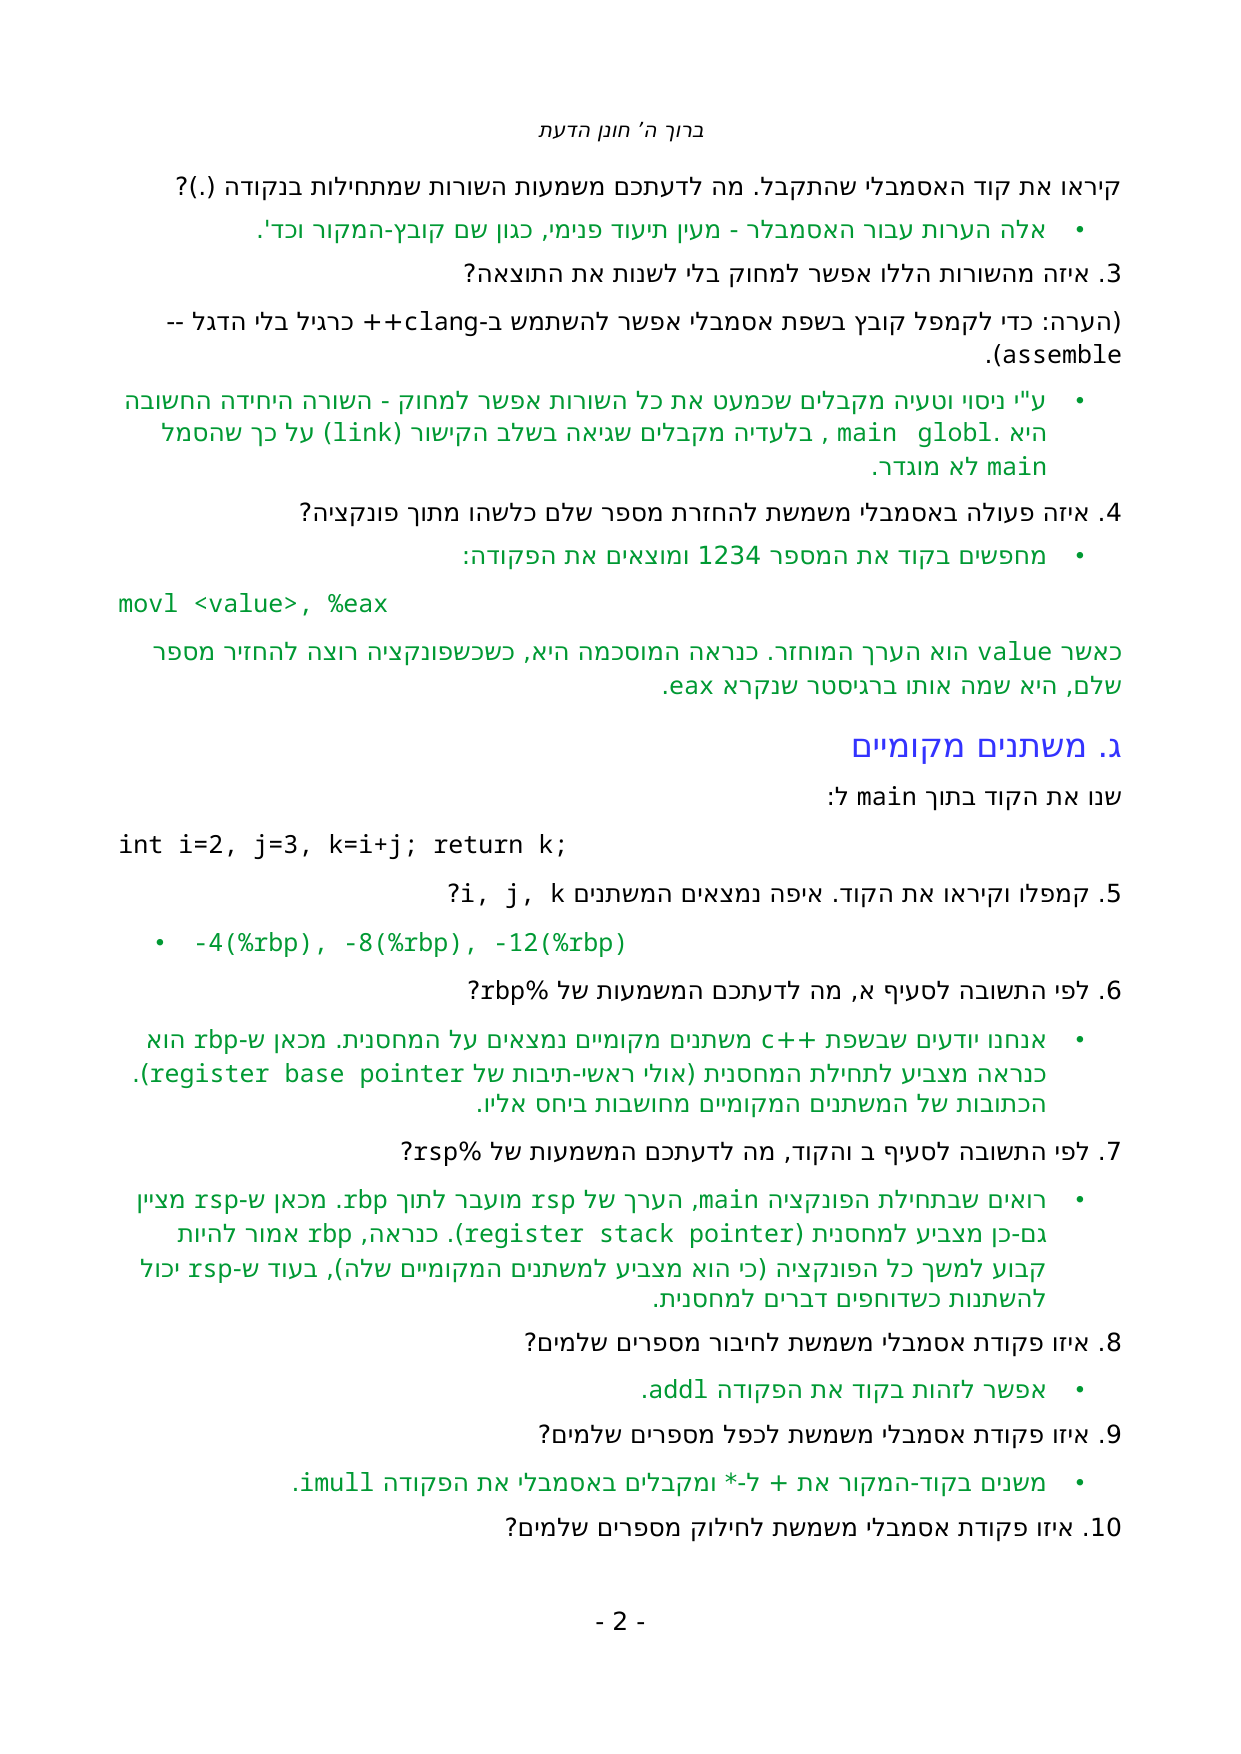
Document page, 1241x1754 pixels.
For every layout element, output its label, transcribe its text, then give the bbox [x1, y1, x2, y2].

list משנים בקוד-המקור את + ל-* ומקבלים באסמבלי את הפקודה imull. [118, 1464, 1084, 1498]
text 7. לפי התשובה לסעיף ב והקוד, מה לדעתכם המשמעות של %rsp? [118, 1133, 1122, 1167]
list אלה הערות עבור האסמבלר - מעין תיעוד פנימי, כגון שם קובץ-המקור וכד'. [118, 216, 1084, 245]
text 6. לפי התשובה לסעיף א, מה לדעתכם המשמעות של %rbp? [118, 973, 1122, 1007]
text כאשר value הוא הערך המוחזר. כנראה המוסכמה היא, כשכשפונקציה רוצה להחזיר מספר שלם, היא שמה אותו ברגיסטר שנקרא eax. [118, 634, 1122, 702]
list רואים שבתחילת הפונקציה main, הערך של rsp מועבר לתוך rbp. מכאן ש-rsp מציין גם-כן מצביע למחסנית (register stack pointer). כנראה, rbp אמור להיות קבוע למשך כל הפונקציה (כי הוא מצביע למשתנים המקומיים שלה), בעוד ש-rsp יכול להשתנות כשדוחפים דברים למחסנית. [118, 1182, 1084, 1313]
text 8. איזו פקודת אסמבלי משמשת לחיבור מספרים שלמים? [118, 1328, 1122, 1357]
text 10. איזו פקודת אסמבלי משמשת לחילוק מספרים שלמים? [118, 1513, 1122, 1542]
text שנו את הקוד בתוך main ל: [118, 778, 1122, 812]
list מחפשים בקוד את המספר 1234 ומוצאים את הפקודה: [118, 541, 1084, 571]
text 9. איזו פקודת אסמבלי משמשת לכפל מספרים שלמים? [118, 1420, 1122, 1449]
text קיראו את קוד האסמבלי שהתקבל. מה לדעתכם משמעות השורות שמתחילות בנקודה (.)? [118, 172, 1122, 201]
list -4(%rbp), -8(%rbp), -12(%rbp) [156, 924, 1122, 958]
text movl <value>, %eax [118, 585, 1122, 619]
text 5. קמפלו וקיראו את הקוד. איפה נמצאים המשתנים i, j, k? [118, 876, 1122, 910]
list אנחנו יודעים שבשפת ++c משתנים מקומיים נמצאים על המחסנית. מכאן ש-rbp הוא כנראה מצביע לתחילת המחסנית (אולי ראשי-תיבות של register base pointer). הכתובות של המשתנים המקומיים מחושבות ביחס אליו. [118, 1022, 1084, 1119]
text int i=2, j=3, k=i+j; return k; [118, 827, 1122, 861]
text 3. איזה מהשורות הללו אפשר למחוק בלי לשנות את התוצאה? [118, 259, 1122, 288]
list אפשר לזהות בקוד את הפקודה addl. [118, 1372, 1084, 1406]
list ע"י ניסוי וטעיה מקבלים שכמעט את כל השורות אפשר למחוק - השורה היחידה החשובה היא .globl main , בלעדיה מקבלים שגיאה בשלב הקישור (link) על כך שהסמל main לא מוגדר. [118, 386, 1084, 483]
text (הערה: כדי לקמפל קובץ בשפת אסמבלי אפשר להשתמש ב-clang++ כרגיל בלי הדגל --assemble). [118, 303, 1122, 371]
subtitle ג. משתנים מקומיים [118, 727, 1122, 766]
text 4. איזה פעולה באסמבלי משמשת להחזרת מספר שלם כלשהו מתוך פונקציה? [118, 498, 1122, 527]
